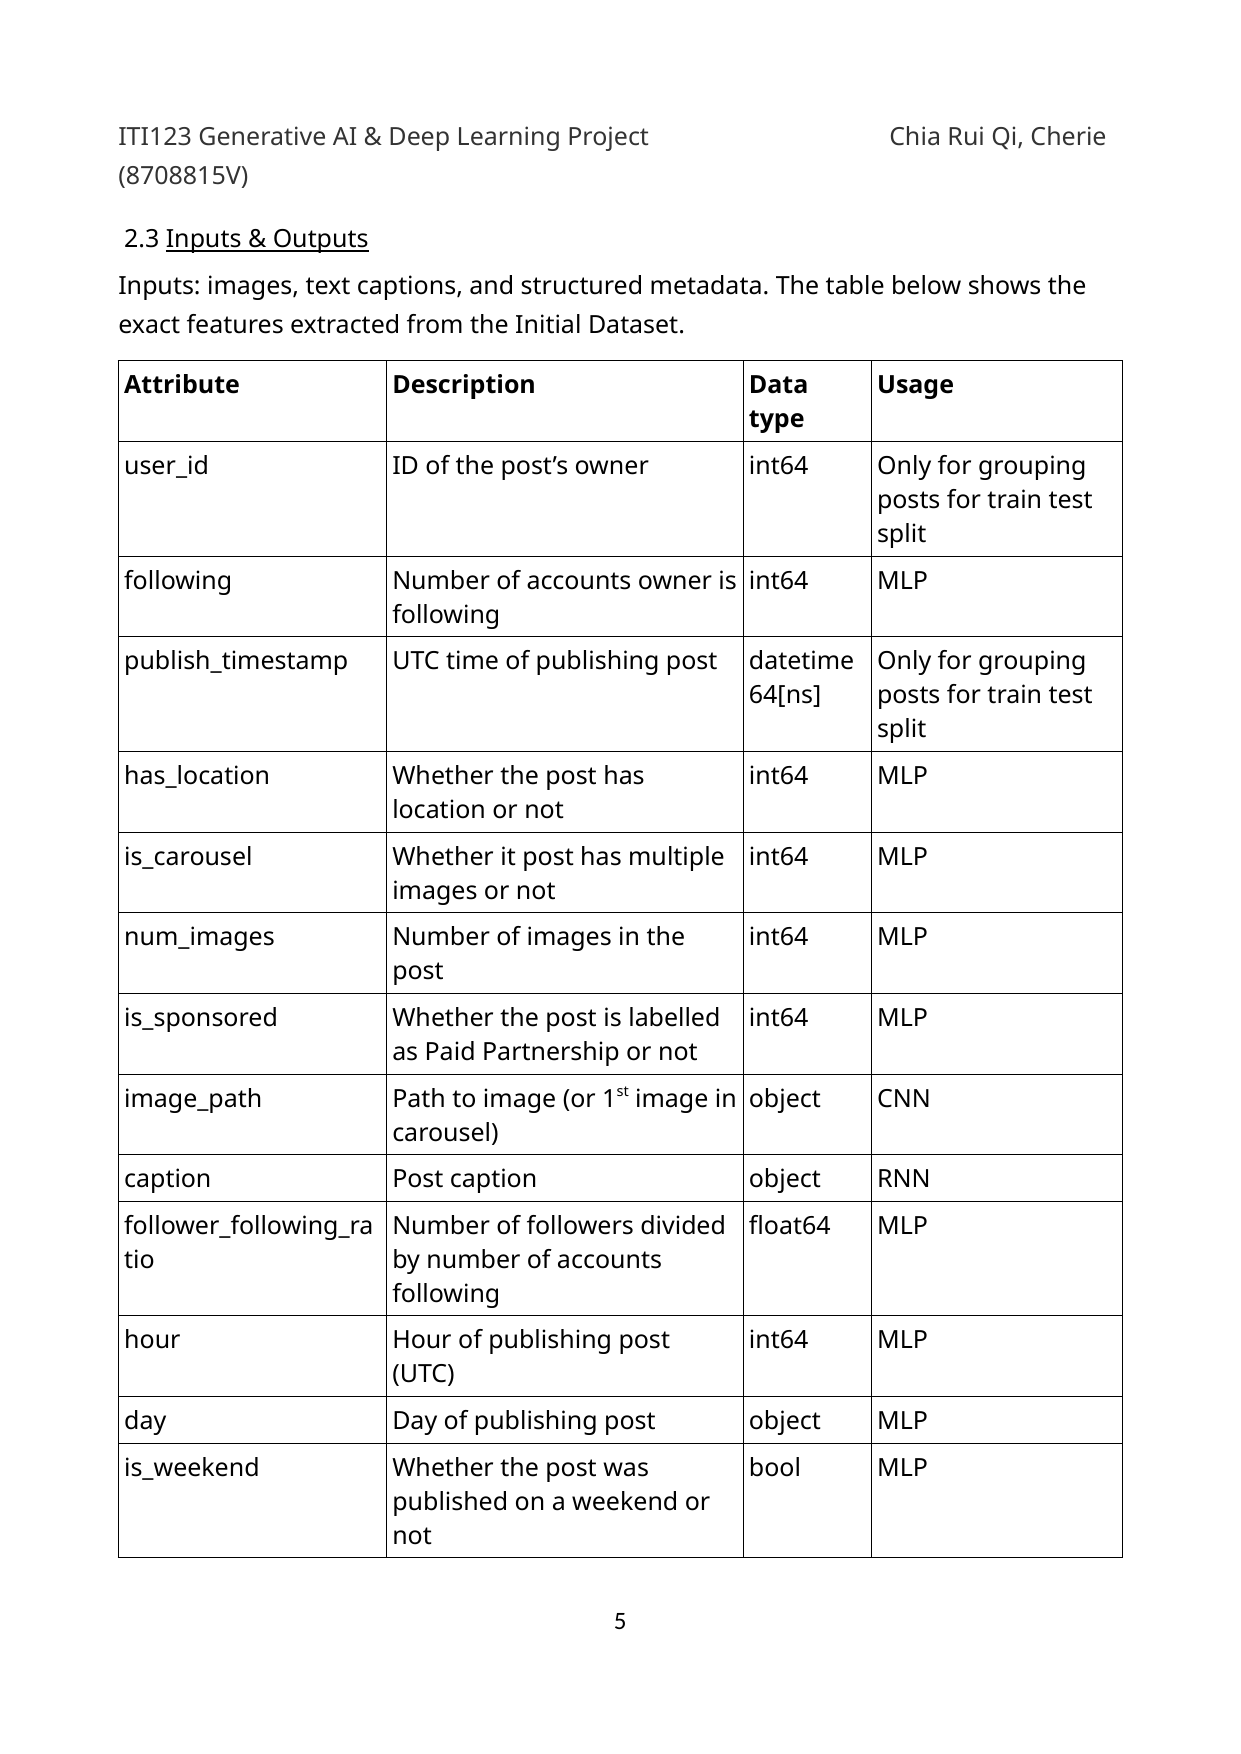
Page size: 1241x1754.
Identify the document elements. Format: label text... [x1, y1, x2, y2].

table_cell int64 [744, 833, 871, 912]
table_header Usage [872, 361, 1122, 441]
table_cell MLP [872, 557, 1122, 636]
table_cell int64 [744, 752, 871, 832]
table_cell Whether it post has multiple images or not [387, 833, 743, 912]
table_cell following [119, 557, 386, 636]
table_cell MLP [872, 752, 1122, 832]
table_cell is_carousel [119, 833, 386, 912]
table_cell int64 [744, 1316, 871, 1396]
table_cell has_location [119, 752, 386, 832]
table_cell object [744, 1155, 871, 1201]
table_cell image_path [119, 1075, 386, 1154]
table_cell MLP [872, 833, 1122, 912]
table_cell float64 [744, 1202, 871, 1315]
table_cell Number of accounts owner is following [387, 557, 743, 636]
table_cell Number of followers divided by number of accounts following [387, 1202, 743, 1315]
table_cell MLP [872, 1444, 1122, 1557]
table_cell user_id [119, 442, 386, 556]
table_cell CNN [872, 1075, 1122, 1154]
table_cell Post caption [387, 1155, 743, 1201]
table_cell hour [119, 1316, 386, 1396]
table_cell object [744, 1075, 871, 1154]
table_cell int64 [744, 994, 871, 1073]
table_cell Path to image (or 1st image in carousel) [387, 1075, 743, 1154]
table_cell int64 [744, 557, 871, 636]
table_cell MLP [872, 913, 1122, 993]
text Inputs: images, text captions, and structured metadata. The table below shows the exact features extracted from the Initial Dataset. [118, 267, 1122, 341]
table_header Data type [744, 361, 871, 441]
table_cell is_sponsored [119, 994, 386, 1073]
table_cell MLP [872, 994, 1122, 1073]
table_cell int64 [744, 913, 871, 993]
table_cell bool [744, 1444, 871, 1557]
table_cell Hour of publishing post (UTC) [387, 1316, 743, 1396]
table_cell object [744, 1397, 871, 1442]
table_cell Whether the post is labelled as Paid Partnership or not [387, 994, 743, 1073]
table_cell follower_following_ratio [119, 1202, 386, 1315]
table_cell ID of the post’s owner [387, 442, 743, 556]
table_cell UTC time of publishing post [387, 637, 743, 751]
table_cell day [119, 1397, 386, 1442]
table_cell MLP [872, 1316, 1122, 1396]
table_cell MLP [872, 1397, 1122, 1442]
table_cell datetime64[ns] [744, 637, 871, 751]
table_cell Only for grouping posts for train test split [872, 442, 1122, 556]
table_cell publish_timestamp [119, 637, 386, 751]
table_cell Day of publishing post [387, 1397, 743, 1442]
table_cell num_images [119, 913, 386, 993]
table_header Description [387, 361, 743, 441]
table_cell int64 [744, 442, 871, 556]
table_cell Whether the post was published on a weekend or not [387, 1444, 743, 1557]
table_cell Only for grouping posts for train test split [872, 637, 1122, 751]
table_cell RNN [872, 1155, 1122, 1201]
table_cell Whether the post has location or not [387, 752, 743, 832]
table_cell is_weekend [119, 1444, 386, 1557]
subtitle Inputs & Outputs [124, 221, 1122, 255]
table_cell Number of images in the post [387, 913, 743, 993]
table_cell caption [119, 1155, 386, 1201]
table_header Attribute [119, 361, 386, 441]
table_cell MLP [872, 1202, 1122, 1315]
